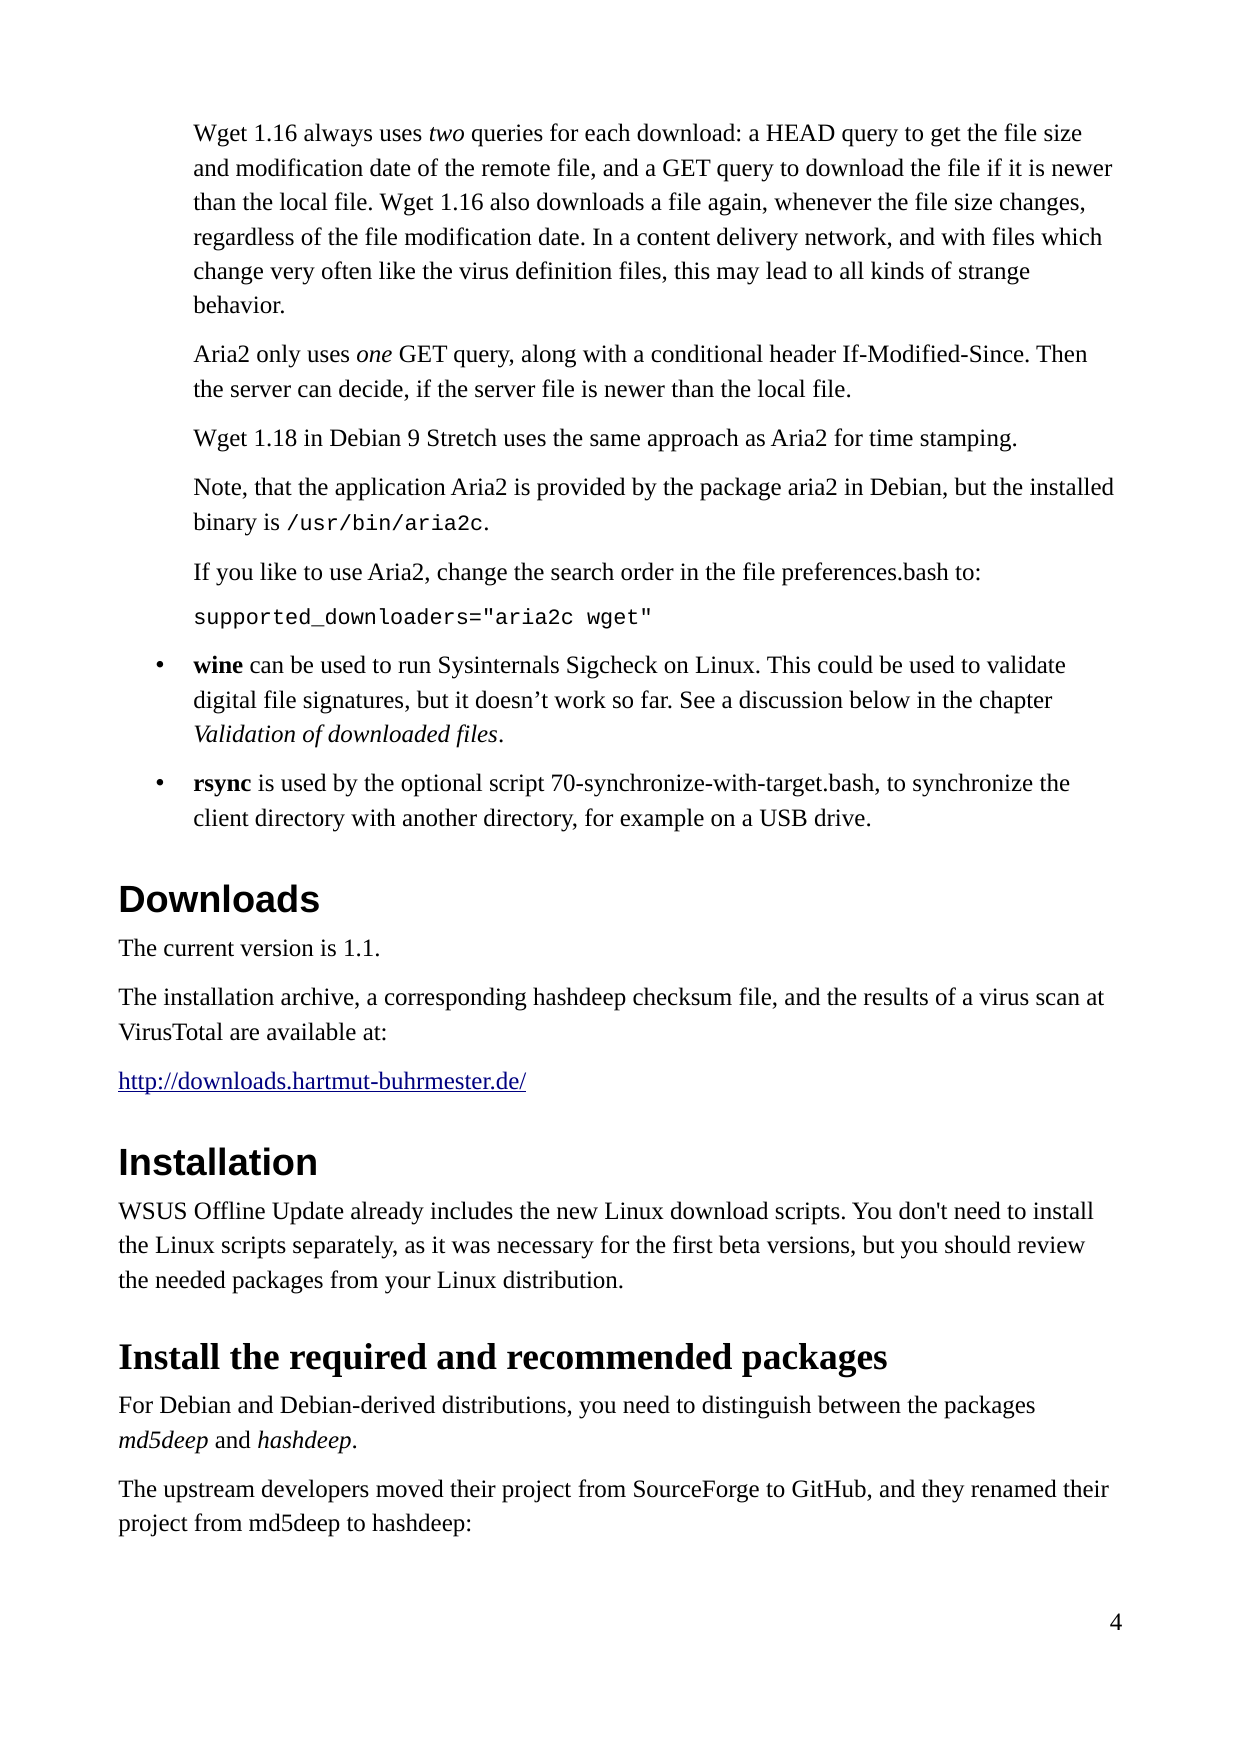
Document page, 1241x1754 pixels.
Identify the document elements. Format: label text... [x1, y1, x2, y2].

text For Debian and Debian-derived distributions, you need to distinguish between the packages md5deep and hashdeep. [118, 1390, 1122, 1454]
list Wget 1.18 in Debian 9 Stretch uses the same approach as Aria2 for time stamping. [156, 423, 1122, 452]
subtitle Installation [118, 1140, 1122, 1183]
list Wget 1.16 always uses two queries for each download: a HEAD query to get the file size and modification date of the remote file, and a GET query to download the file if it is newer than the local file. Wget 1.16 also downloads a file again, whenever the file size changes, regardless of the file modification date. In a content delivery network, and with files which change very often like the virus definition files, this may lead to all kinds of strange behavior. [156, 118, 1122, 319]
text http://downloads.hartmut-buhrmester.de/ [118, 1066, 1122, 1094]
text The upstream developers moved their project from SourceForge to GitHub, and they renamed their project from md5deep to hashdeep: [118, 1474, 1122, 1537]
list wine can be used to run Sysinternals Sigcheck on Linux. This could be used to validate digital file signatures, but it doesn’t work so far. See a discussion below in the chapter Validation of downloaded files. [156, 650, 1122, 748]
text The installation archive, a corresponding hashdeep checksum file, and the results of a virus scan at VirusTotal are available at: [118, 982, 1122, 1045]
text WSUS Offline Update already includes the new Linux download scripts. You don't need to install the Linux scripts separately, as it was necessary for the first beta versions, but you should review the needed packages from your Linux distribution. [118, 1196, 1122, 1294]
list Note, that the application Aria2 is provided by the package aria2 in Debian, but the installed binary is /usr/bin/aria2c. [156, 472, 1122, 537]
list If you like to use Aria2, change the search order in the file preferences.bash to: [156, 557, 1122, 586]
subtitle Downloads [118, 877, 1122, 921]
list rsync is used by the optional script 70-synchronize-with-target.bash, to synchronize the client directory with another directory, for example on a USB drive. [156, 768, 1122, 832]
list supported_downloaders="aria2c wget" [156, 606, 1122, 631]
list Aria2 only uses one GET query, along with a conditional header If-Modified-Since. Then the server can decide, if the server file is newer than the local file. [156, 339, 1122, 403]
subtitle Install the required and recommended packages [118, 1335, 1122, 1378]
text The current version is 1.1. [118, 933, 1122, 962]
